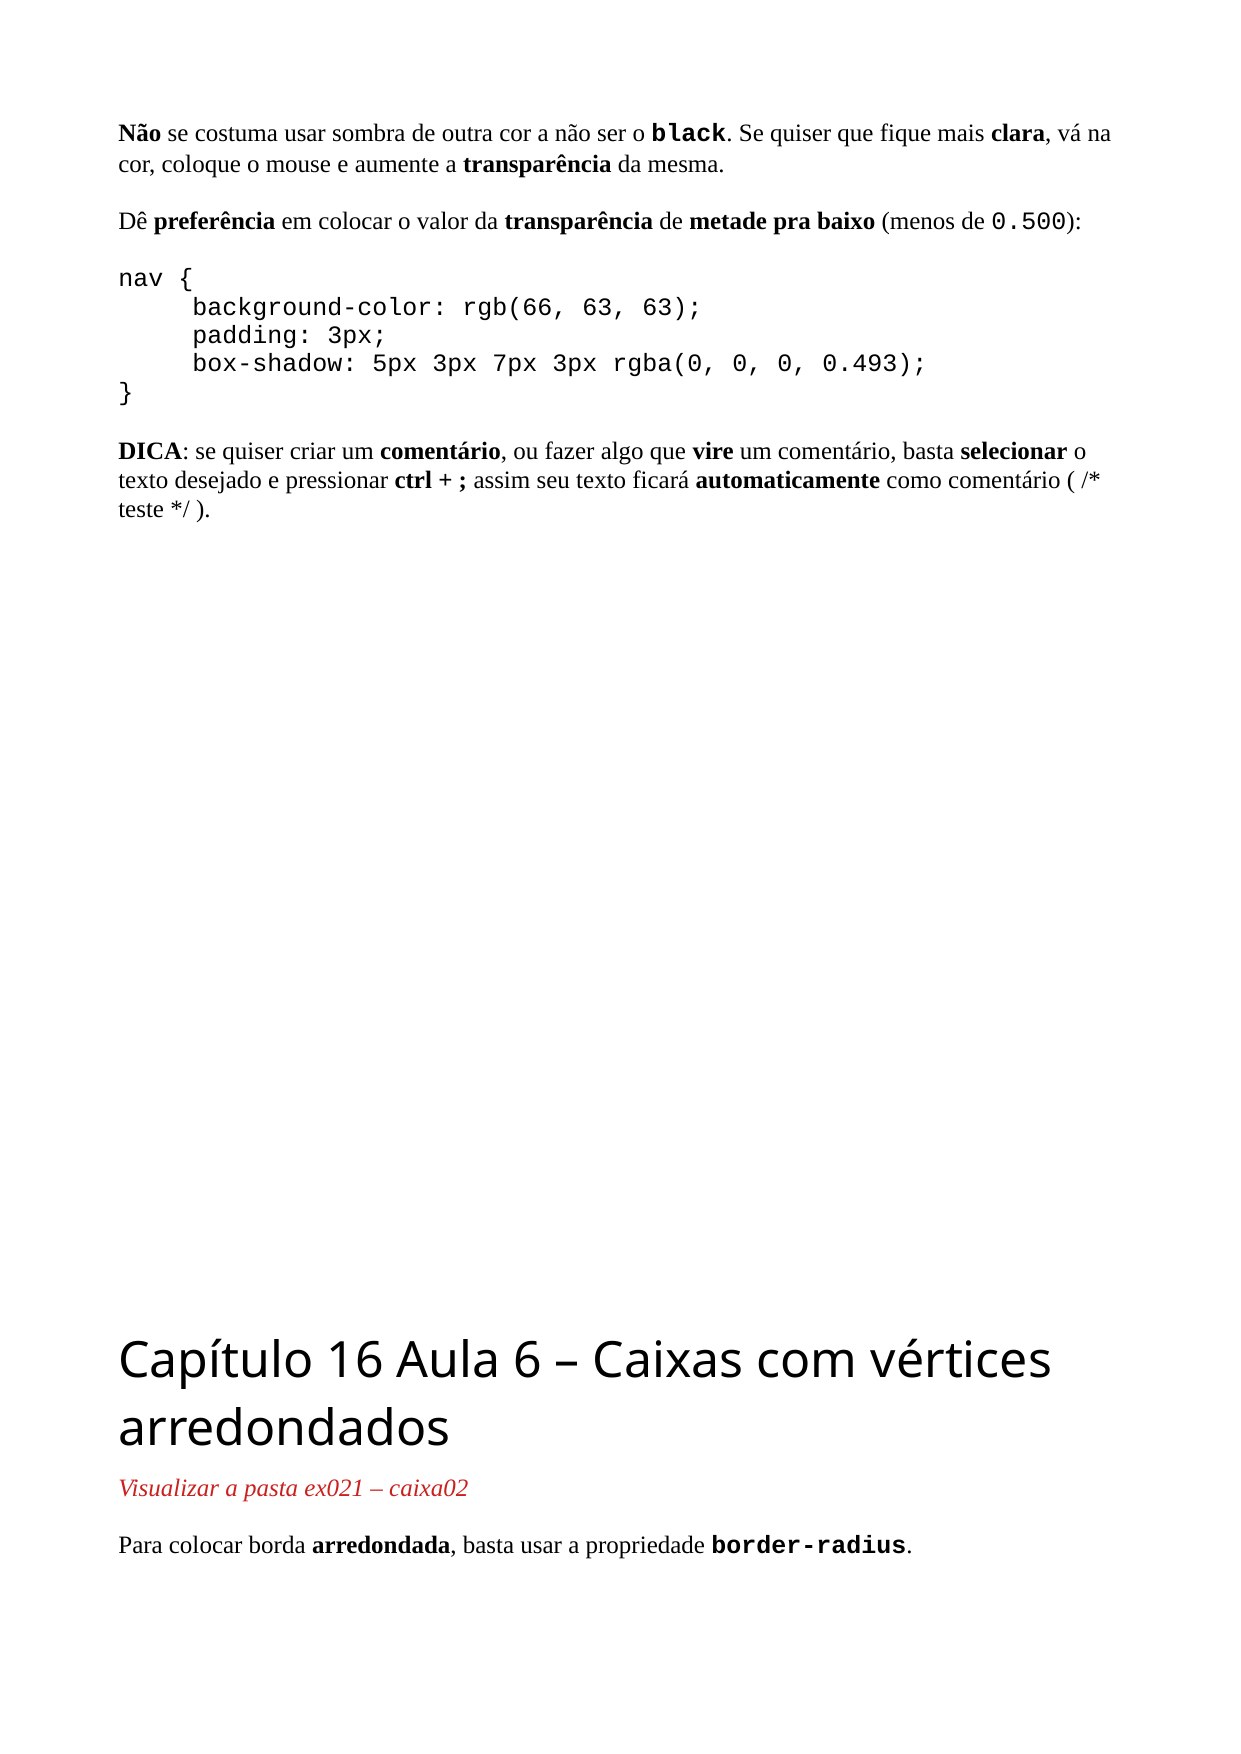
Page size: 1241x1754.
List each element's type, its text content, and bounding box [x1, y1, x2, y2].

text Não se costuma usar sombra de outra cor a não ser o black. Se quiser que fique mais clara, vá na cor, coloque o mouse e aumente a transparência da mesma. [118, 118, 1122, 178]
subtitle Capítulo 16 Aula 6 – Caixas com vértices arredondados [118, 1324, 1122, 1460]
text Visualizar a pasta ex021 – caixa02 [118, 1473, 1122, 1501]
text Para colocar borda arredondada, basta usar a propriedade border-radius. [118, 1530, 1122, 1561]
text } [118, 379, 1122, 408]
text background-color: rgb(66, 63, 63); [118, 294, 1122, 323]
text DICA: se quiser criar um comentário, ou fazer algo que vire um comentário, basta selecionar o texto desejado e pressionar ctrl + ; assim seu texto ficará automaticamente como comentário ( /* teste */ ). [118, 436, 1122, 523]
text padding: 3px; [118, 323, 1122, 351]
text box-shadow: 5px 3px 7px 3px rgba(0, 0, 0, 0.493); [118, 351, 1122, 379]
text nav { [118, 266, 1122, 294]
text Dê preferência em colocar o valor da transparência de metade pra baixo (menos de 0.500): [118, 206, 1122, 237]
